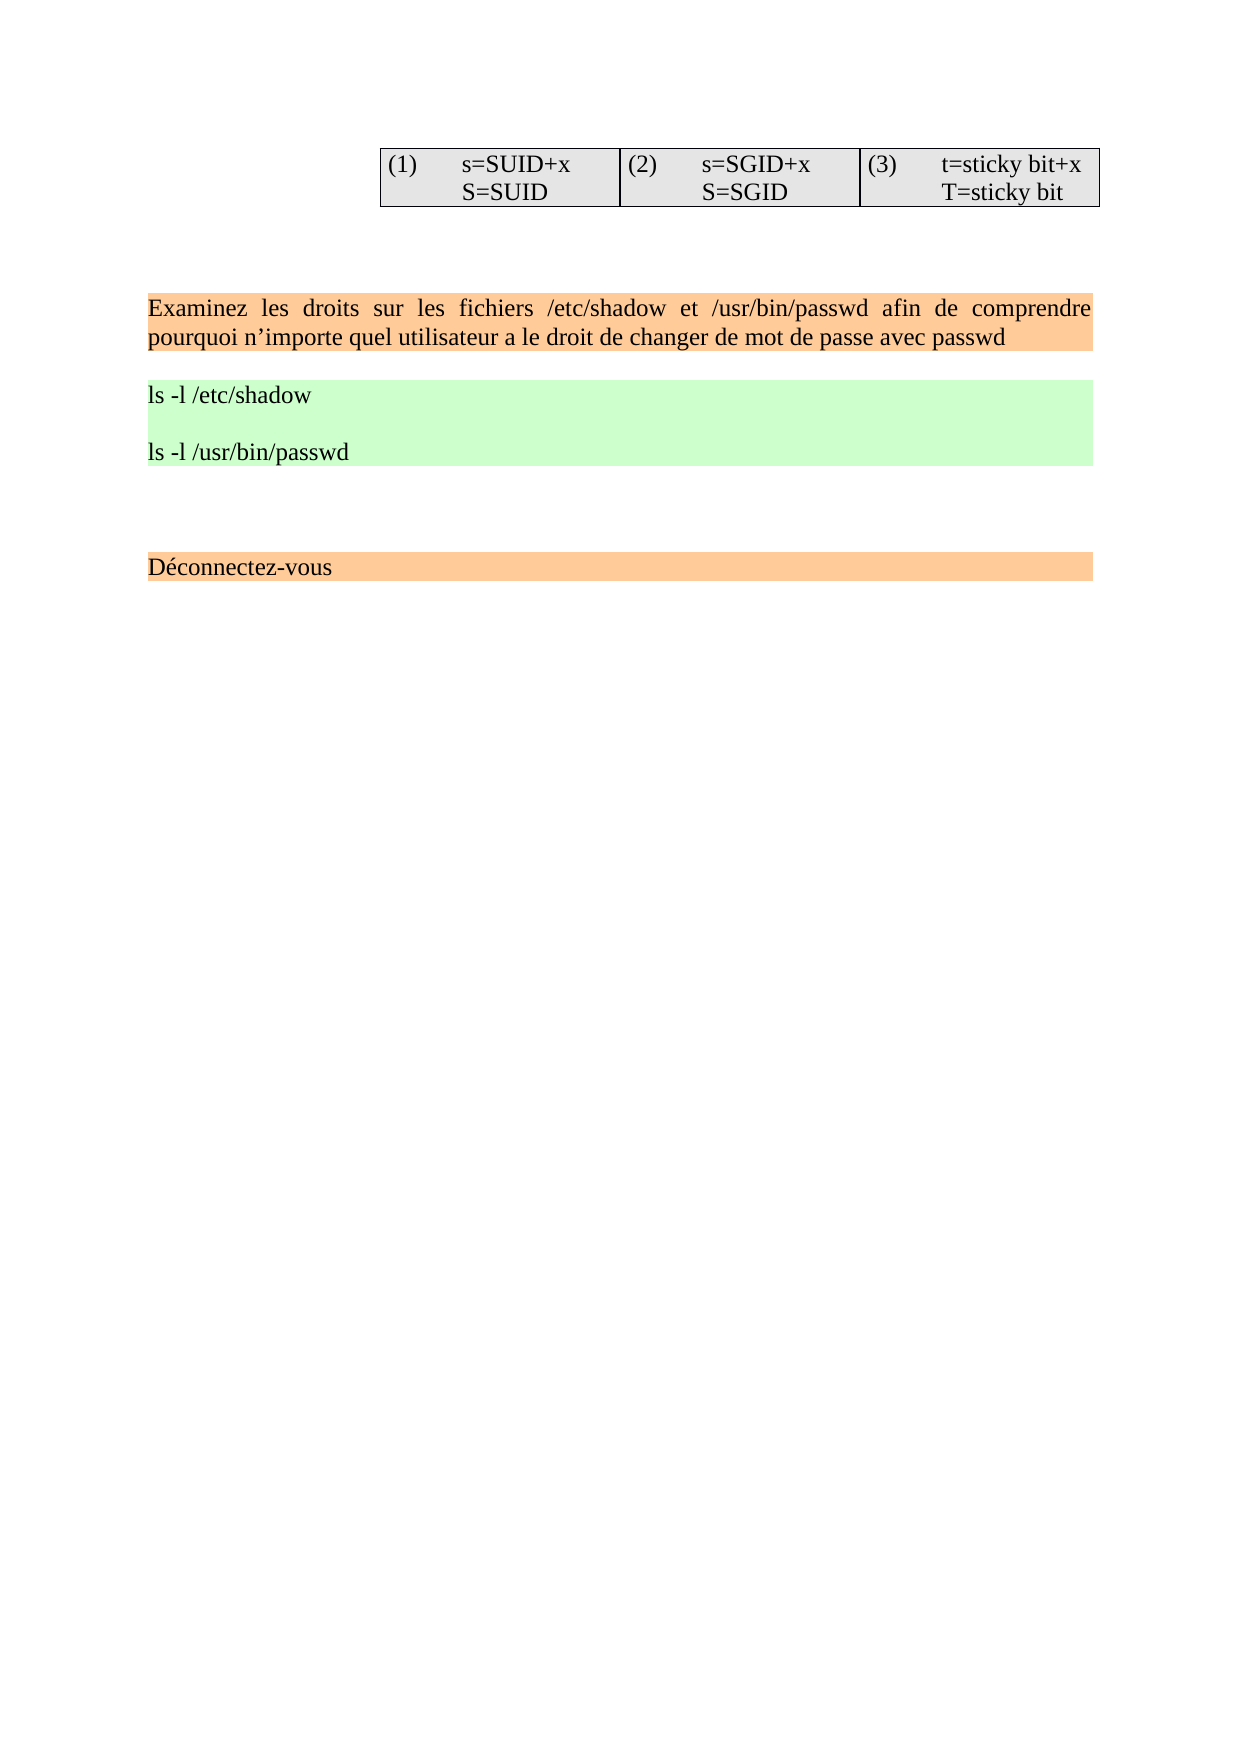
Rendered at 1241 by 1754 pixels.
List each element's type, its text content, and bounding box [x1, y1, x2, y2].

text ls -l /etc/shadow [148, 380, 1093, 408]
table_header (3) t=sticky bit+x T=sticky bit [861, 149, 1099, 206]
text ls -l /usr/bin/passwd [148, 437, 1093, 466]
text Examinez les droits sur les fichiers /etc/shadow et /usr/bin/passwd afin de comprendre pourquoi n’importe quel utilisateur a le droit de changer de mot de passe avec passwd [148, 293, 1093, 351]
text Déconnectez-vous [148, 552, 1093, 581]
table_header [140, 148, 380, 206]
table_header (1) s=SUID+x S=SUID [381, 149, 619, 206]
table_header (2) s=SGID+x S=SGID [621, 149, 859, 206]
